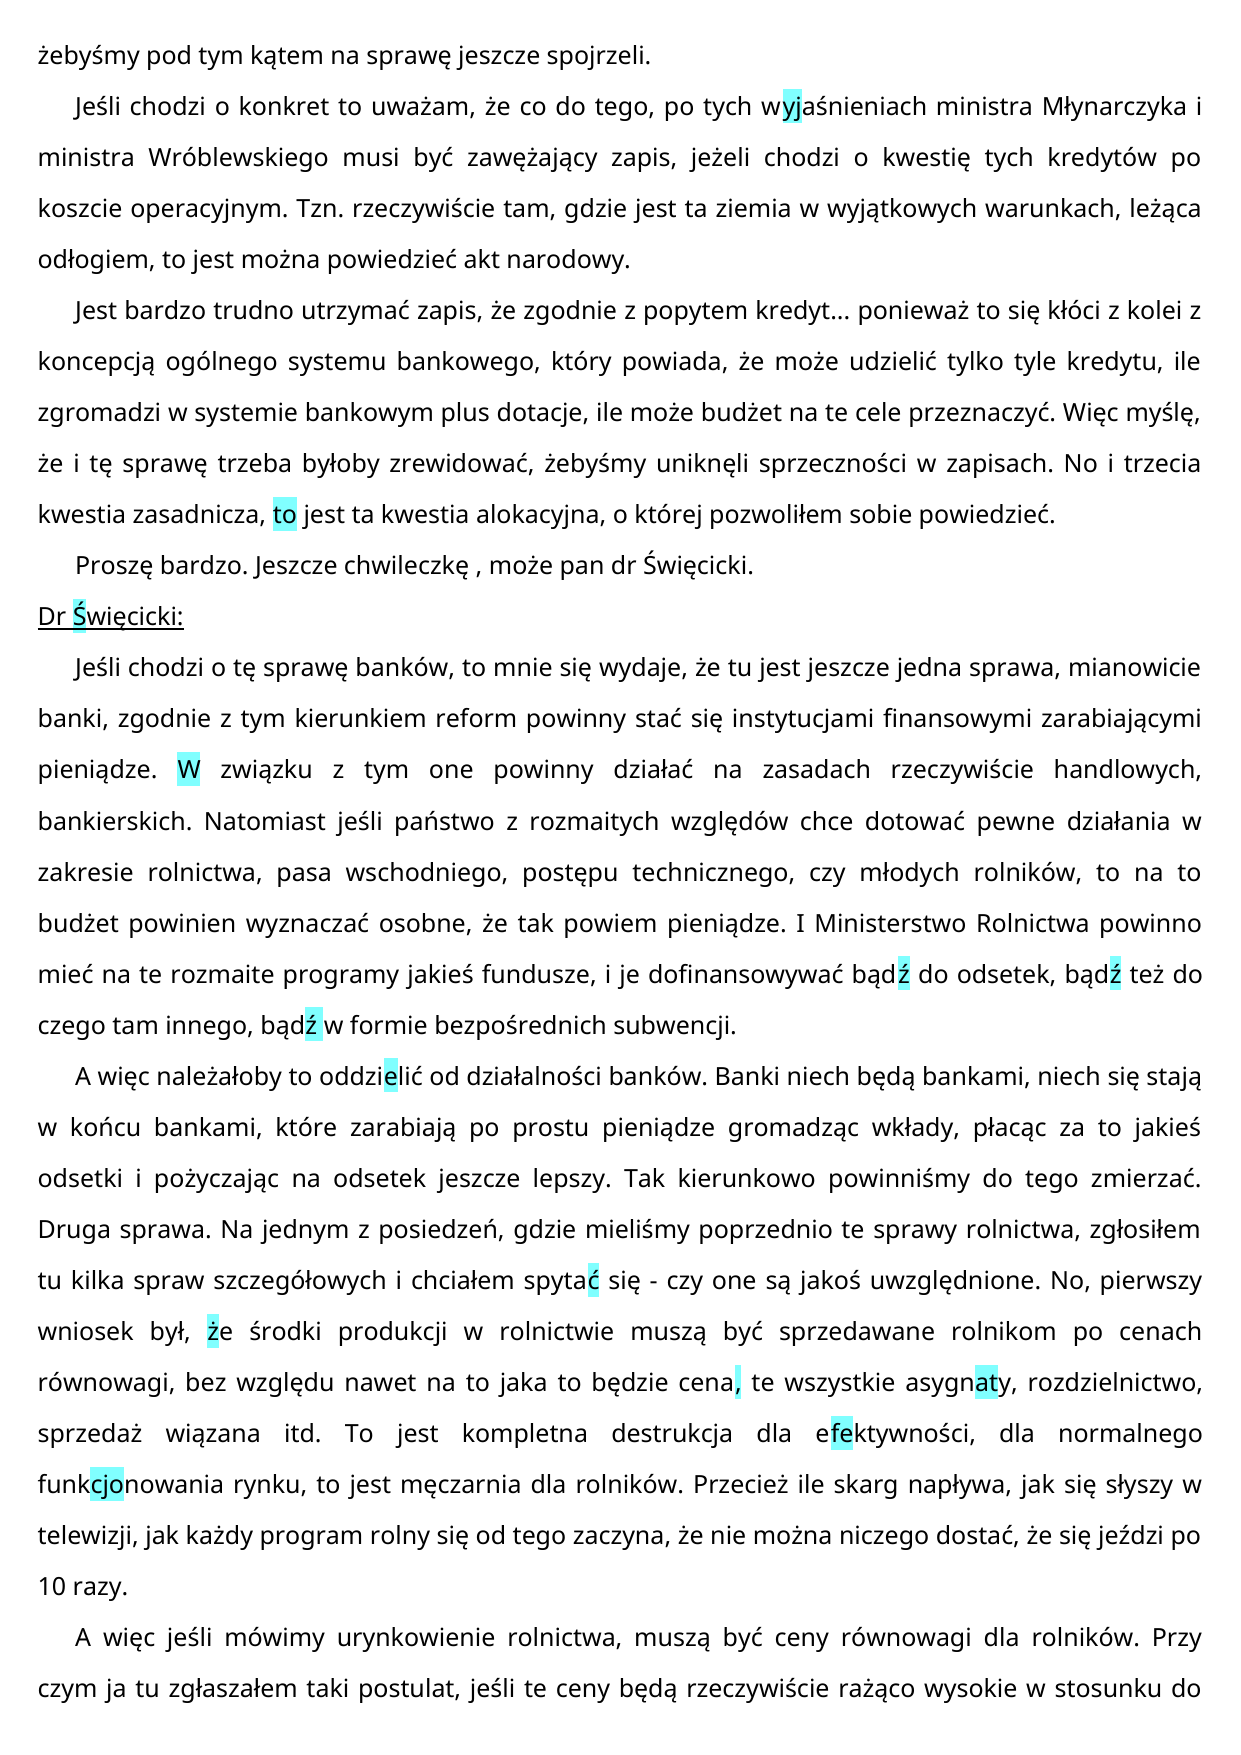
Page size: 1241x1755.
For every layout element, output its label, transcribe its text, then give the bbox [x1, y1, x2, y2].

text Jeśli chodzi o tę sprawę banków, to mnie się wydaje, że tu jest jeszcze jedna sprawa, mianowicie banki, zgodnie z tym kierunkiem reform powinny stać się instytucjami finansowymi zarabiającymi pieniądze. W związku z tym one powinny działać na zasadach rzeczywiście handlowych, bankierskich. Natomiast jeśli państwo z rozmaitych względów chce dotować pewne działania w zakresie rolnictwa, pasa wschodniego, postępu technicznego, czy młodych rolników, to na to budżet powinien wyznaczać osobne, że tak powiem pieniądze. I Ministerstwo Rolnictwa powinno mieć na te rozmaite programy jakieś fundusze, i je dofinansowywać bądź do odsetek, bądź też do czego tam innego, bądź w formie bezpośrednich subwencji. [37, 650, 1203, 1041]
text Dr Święcicki: [37, 599, 1203, 633]
text Jeśli chodzi o konkret to uważam, że co do tego, po tych wyjaśnieniach ministra Młynarczyka i ministra Wróblewskiego musi być zawężający zapis, jeżeli chodzi o kwestię tych kredytów po koszcie operacyjnym. Tzn. rzeczywiście tam, gdzie jest ta ziemia w wyjątkowych warunkach, leżąca odłogiem, to jest można powiedzieć akt narodowy. [37, 88, 1203, 276]
text A więc jeśli mówimy urynkowienie rolnictwa, muszą być ceny równowagi dla rolników. Przy czym ja tu zgłaszałem taki postulat, jeśli te ceny będą rzeczywiście rażąco wysokie w stosunku do [37, 1620, 1203, 1705]
text Jest bardzo trudno utrzymać zapis, że zgodnie z popytem kredyt... ponieważ to się kłóci z kolei z koncepcją ogólnego systemu bankowego, który powiada, że może udzielić tylko tyle kredytu, ile zgromadzi w systemie bankowym plus dotacje, ile może budżet na te cele przeznaczyć. Więc myślę, że i tę sprawę trzeba byłoby zrewidować, żebyśmy uniknęli sprzeczności w zapisach. No i trzecia kwestia zasadnicza, to jest ta kwestia alokacyjna, o której pozwoliłem sobie powiedzieć. [37, 293, 1203, 531]
text żebyśmy pod tym kątem na sprawę jeszcze spojrzeli. [37, 37, 1203, 72]
text Proszę bardzo. Jeszcze chwileczkę , może pan dr Święcicki. [37, 548, 1203, 582]
text A więc należałoby to oddzielić od działalności banków. Banki niech będą bankami, niech się stają w końcu bankami, które zarabiają po prostu pieniądze gromadząc wkłady, płacąc za to jakieś odsetki i pożyczając na odsetek jeszcze lepszy. Tak kierunkowo powinniśmy do tego zmierzać. Druga sprawa. Na jednym z posiedzeń, gdzie mieliśmy poprzednio te sprawy rolnictwa, zgłosiłem tu kilka spraw szczegółowych i chciałem spytać się - czy one są jakoś uwzględnione. No, pierwszy wniosek był, że środki produkcji w rolnictwie muszą być sprzedawane rolnikom po cenach równowagi, bez względu nawet na to jaka to będzie cena, te wszystkie asygnaty, rozdzielnictwo, sprzedaż wiązana itd. To jest kompletna destrukcja dla efektywności, dla normalnego funkcjonowania rynku, to jest męczarnia dla rolników. Przecież ile skarg napływa, jak się słyszy w telewizji, jak każdy program rolny się od tego zaczyna, że nie można niczego dostać, że się jeździ po 10 razy. [37, 1058, 1203, 1603]
